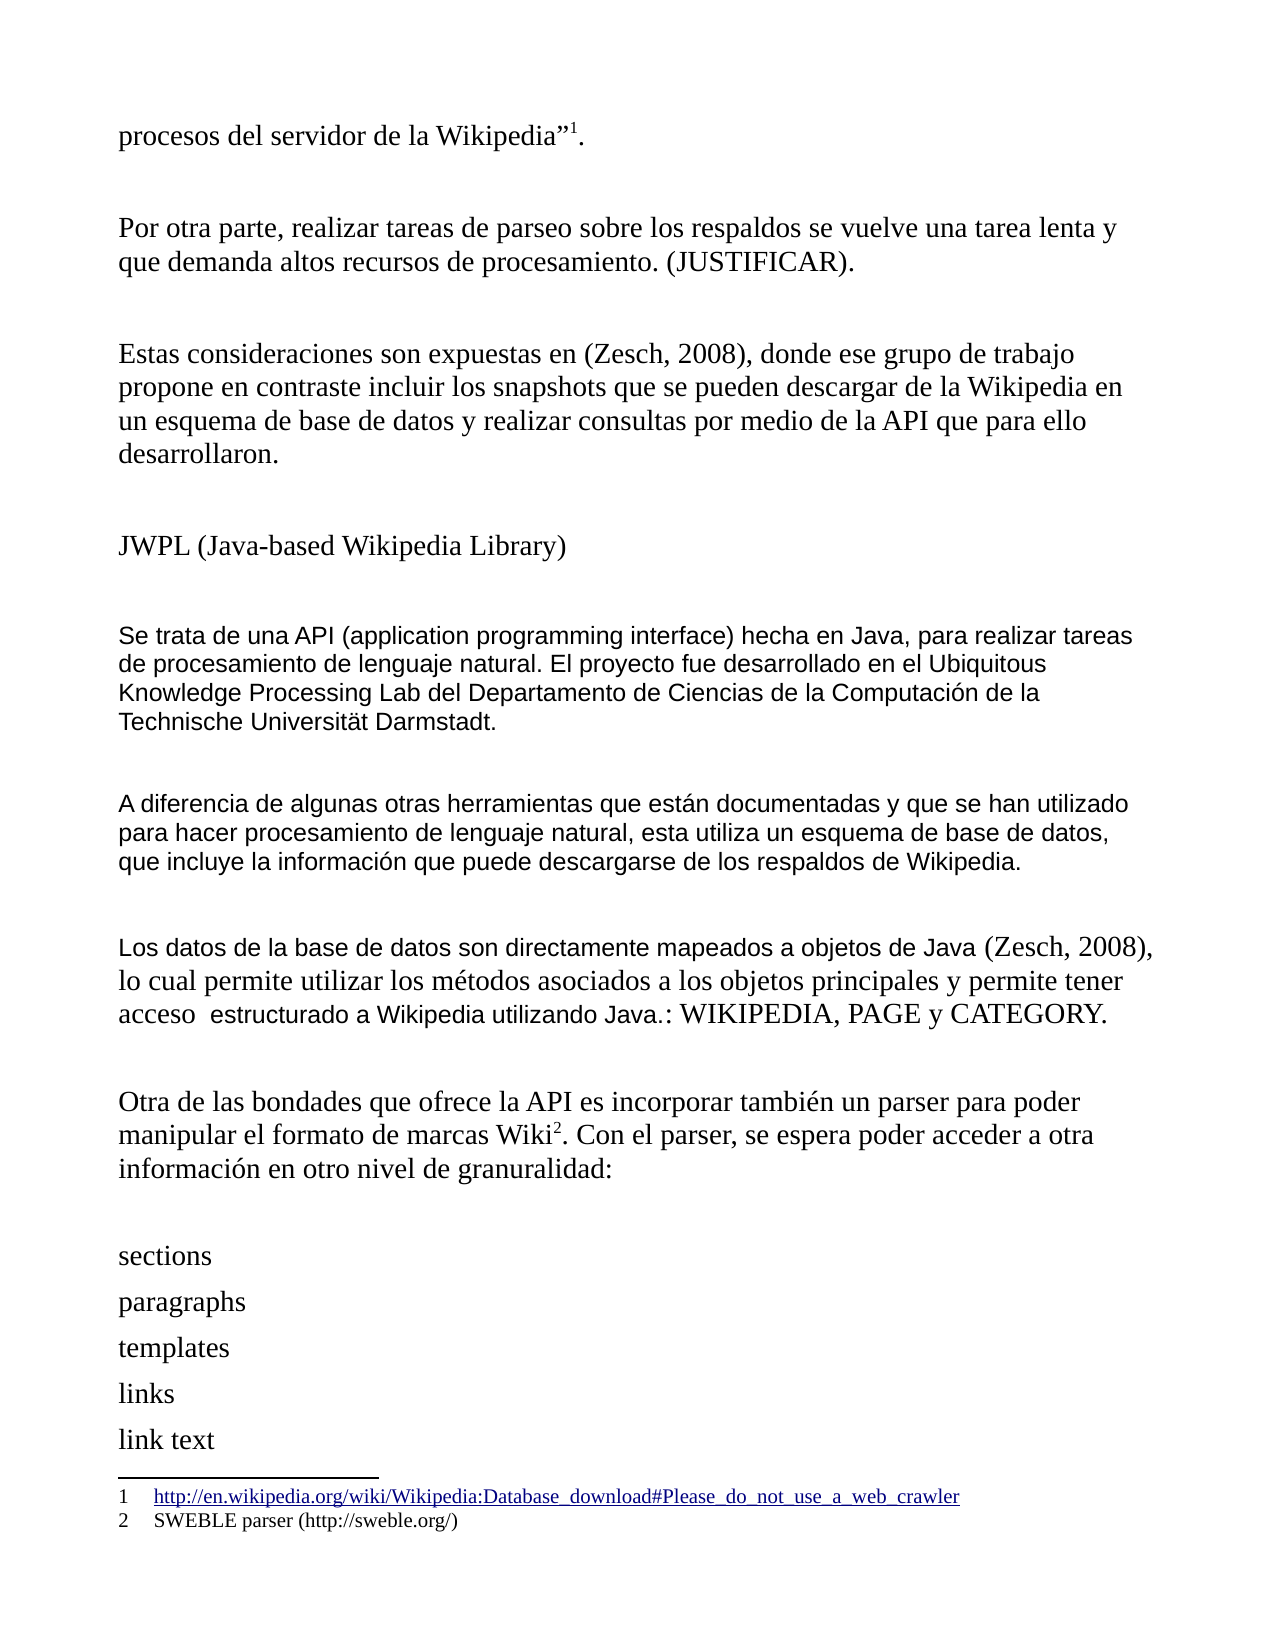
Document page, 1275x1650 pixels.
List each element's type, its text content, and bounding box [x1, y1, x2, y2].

text templates [118, 1330, 1157, 1364]
text sections [118, 1238, 1157, 1272]
text A diferencia de algunas otras herramientas que están documentadas y que se han utilizado para hacer procesamiento de lenguaje natural, esta utiliza un esquema de base de datos, que incluye la información que puede descargarse de los respaldos de Wikipedia. [118, 789, 1157, 876]
text Los datos de la base de datos son directamente mapeados a objetos de Java (Zesch, 2008), lo cual permite utilizar los métodos asociados a los objetos principales y permite tener acceso estructurado a Wikipedia utilizando Java.: WIKIPEDIA, PAGE y CATEGORY. [118, 929, 1157, 1030]
text Por otra parte, realizar tareas de parseo sobre los respaldos se vuelve una tarea lenta y que demanda altos recursos de procesamiento. (JUSTIFICAR). [118, 210, 1157, 277]
text http://en.wikipedia.org/wiki/Wikipedia:Database_download#Please_do_not_use_a_web_crawler [118, 1484, 1157, 1508]
text procesos del servidor de la Wikipedia”. [118, 118, 1157, 152]
text JWPL (Java-based Wikipedia Library) [118, 528, 1157, 562]
text SWEBLE parser (http://sweble.org/) [118, 1508, 1157, 1532]
text link text [118, 1422, 1157, 1456]
text Estas consideraciones son expuestas en (Zesch, 2008), donde ese grupo de trabajo propone en contraste incluir los snapshots que se pueden descargar de la Wikipedia en un esquema de base de datos y realizar consultas por medio de la API que para ello desarrollaron. [118, 336, 1157, 470]
text links [118, 1376, 1157, 1410]
text paragraphs [118, 1284, 1157, 1318]
text Se trata de una API (application programming interface) hecha en Java, para realizar tareas de procesamiento de lenguaje natural. El proyecto fue desarrollado en el Ubiquitous Knowledge Processing Lab del Departamento de Ciencias de la Computación de la Technische Universität Darmstadt. [118, 621, 1157, 736]
text Otra de las bondades que ofrece la API es incorporar también un parser para poder manipular el formato de marcas Wiki. Con el parser, se espera poder acceder a otra información en otro nivel de granuralidad: [118, 1084, 1157, 1184]
